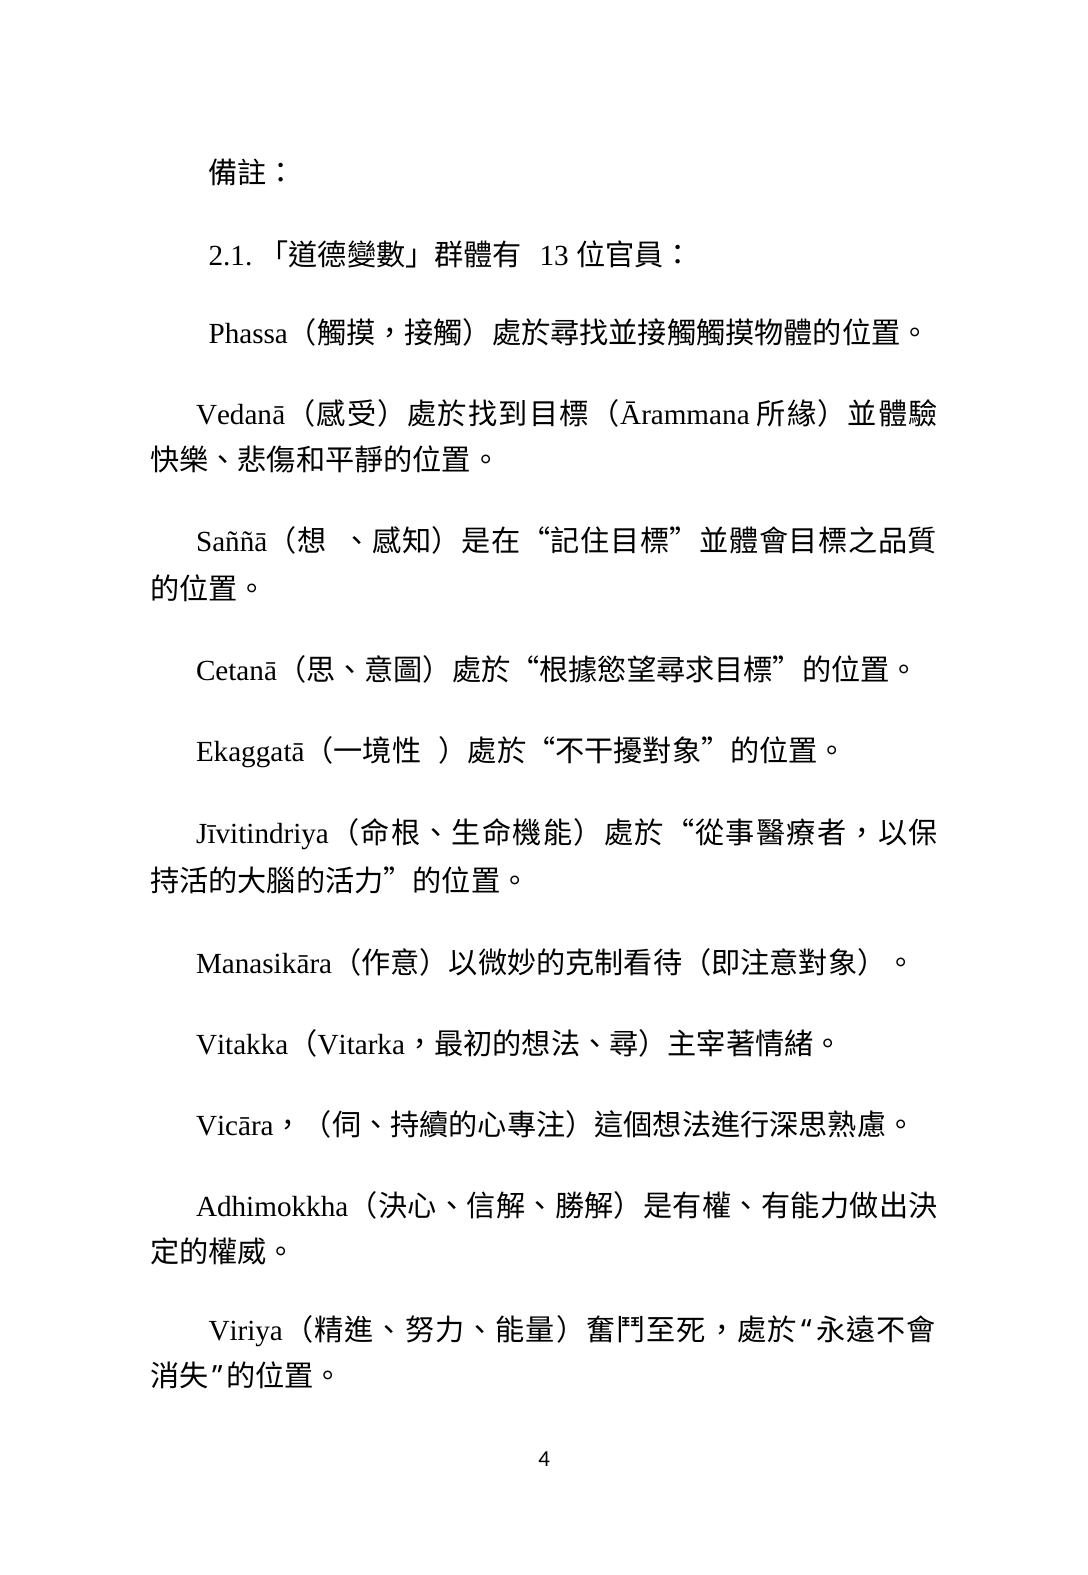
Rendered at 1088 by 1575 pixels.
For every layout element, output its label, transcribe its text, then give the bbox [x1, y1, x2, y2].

text Phassa（觸摸，接觸）處於尋找並接觸觸摸物體的位置。 [150, 312, 938, 352]
text Viriya（精進、努力、能量）奮鬥至死，處於“永遠不會消失”的位置。 [150, 1309, 938, 1395]
text Jīvitindriya（命根、生命機能）處於“從事醫療者，以保持活的大腦的活力”的位置。 [150, 809, 938, 900]
text 2.1. 「道德變數」群體有 13 位官員： [150, 231, 938, 274]
text Saññā（想 、感知）是在“記住目標”並體會目標之品質的位置。 [150, 517, 938, 608]
text 備註： [150, 150, 938, 192]
text Adhimokkha（決心、信解、勝解）是有權、有能力做出決定的權威。 [150, 1183, 938, 1271]
text Vitakka（Vitarka，最初的想法、尋）主宰著情緒。 [150, 1020, 938, 1063]
text Cetanā（思、意圖）處於“根據慾望尋求目標”的位置。 [150, 647, 938, 689]
text Vedanā（感受）處於找到目標（Ārammana所緣）並體驗快樂、悲傷和平靜的位置。 [150, 391, 938, 479]
text Vicāra，（伺、持續的心專注）這個想法進行深思熟慮。 [150, 1102, 938, 1144]
text Manasikāra（作意）以微妙的克制看待（即注意對象）。 [150, 939, 938, 982]
text Ekaggatā（一境性 ）處於“不干擾對象”的位置。 [150, 728, 938, 770]
